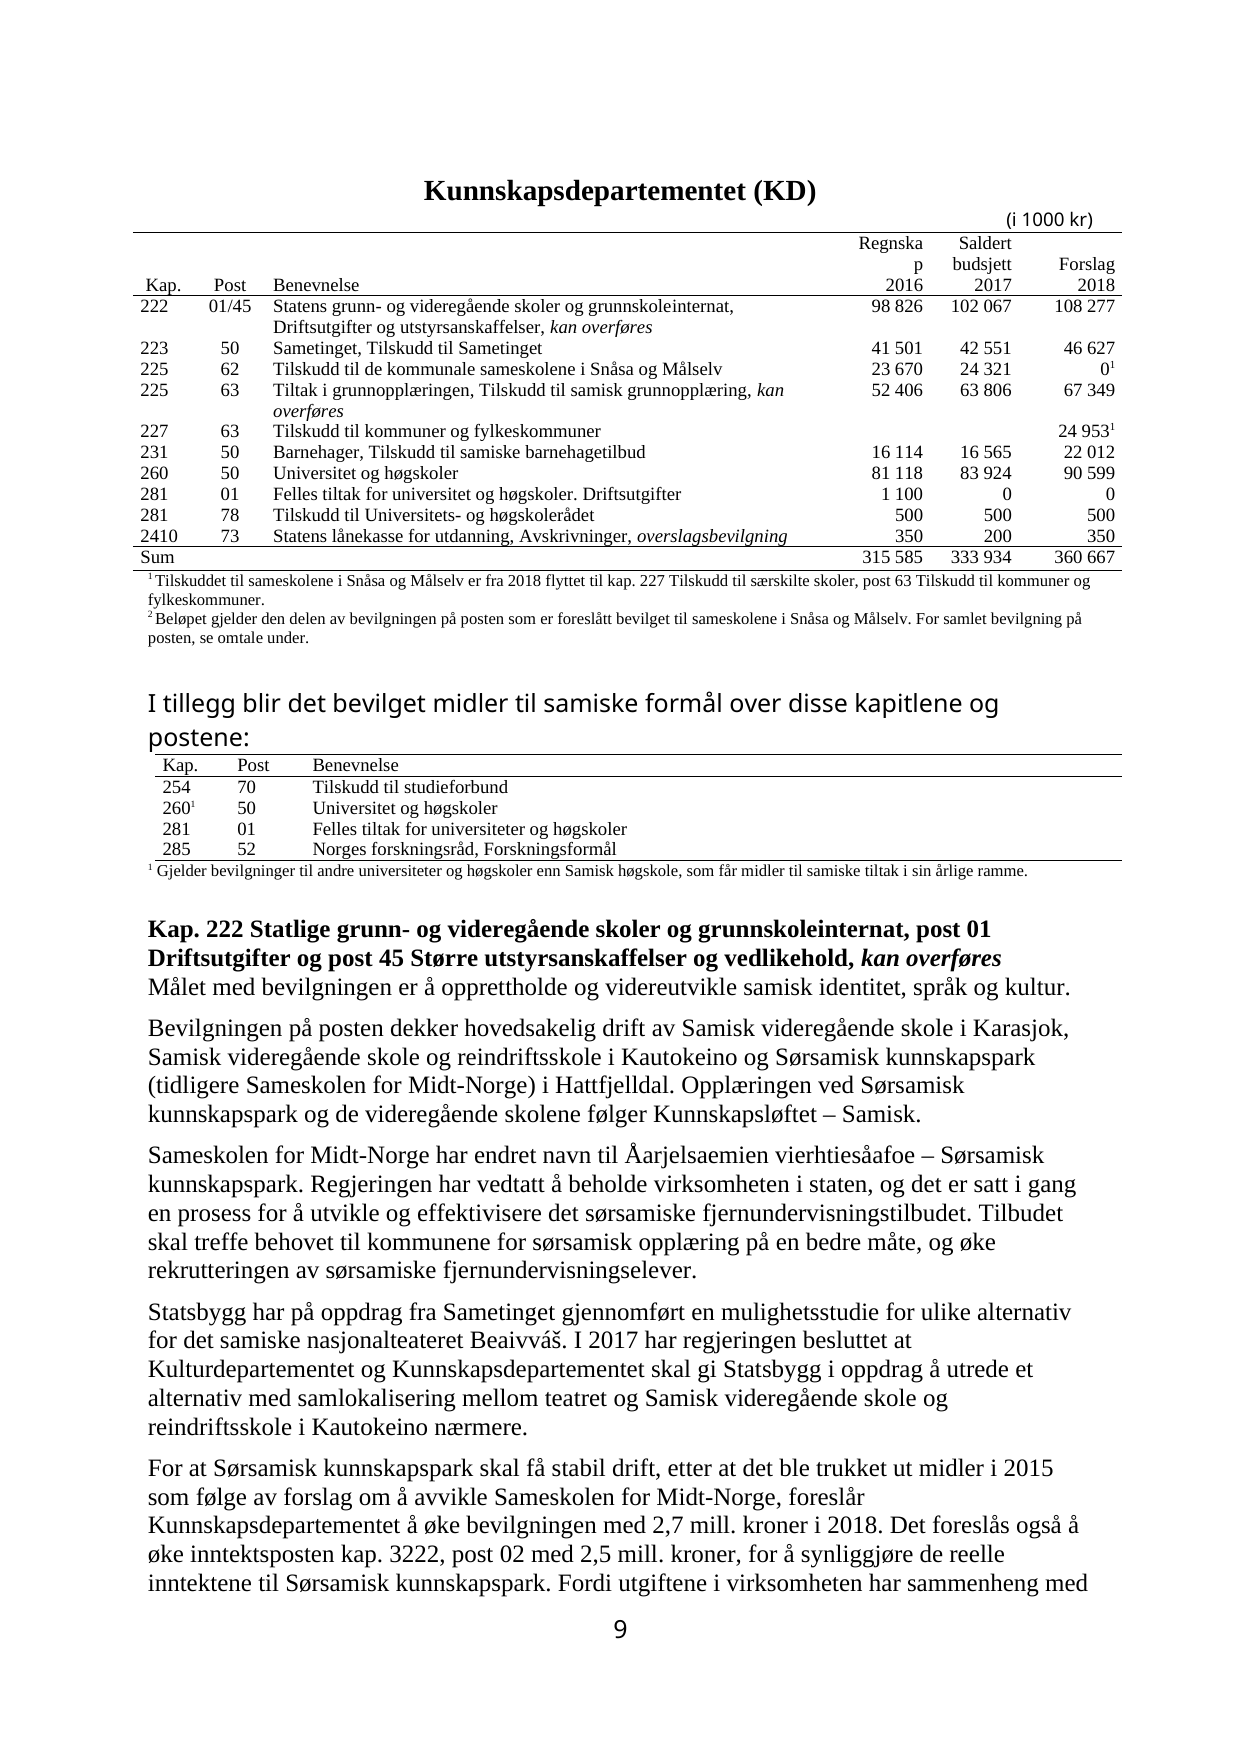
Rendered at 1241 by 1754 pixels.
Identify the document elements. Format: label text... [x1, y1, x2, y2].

table_cell 22 012 [1019, 442, 1122, 463]
text For at Sørsamisk kunnskapspark skal få stabil drift, etter at det ble trukket ut midler i 2015 som følge av forslag om å avvikle Sameskolen for Midt-Norge, foreslår Kunnskapsdepartementet å øke bevilgningen med 2,7 mill. kroner i 2018. Det foreslås også å øke inntektsposten kap. 3222, post 02 med 2,5 mill. kroner, for å synliggjøre de reelle inntektene til Sørsamisk kunnskapspark. Fordi utgiftene i virksomheten har sammenheng med [148, 1453, 1093, 1597]
table_cell 222 [133, 296, 194, 338]
table_cell 281 [133, 484, 194, 504]
table_header Regnskap 2016 [842, 233, 930, 295]
table_cell 223 [133, 338, 194, 359]
text Kap. 222 Statlige grunn- og videregående skoler og grunnskoleinternat, post 01 Driftsutgifter og post 45 Større utstyrsanskaffelser og vedlikehold, kan overføres [148, 914, 1093, 972]
table_cell Barnehager, Tilskudd til samiske barnehagetilbud [266, 442, 842, 463]
table_cell 1 100 [842, 484, 930, 504]
table_cell 225 [133, 359, 194, 379]
table_cell Norges forskningsråd, Forskningsformål [305, 839, 1122, 860]
table_cell 315 585 [842, 547, 930, 569]
table_cell 24 321 [930, 359, 1019, 379]
table_cell 254 [155, 777, 230, 797]
table_header Benevnelse [266, 233, 842, 295]
table_cell 16 565 [930, 442, 1019, 463]
table_header Kap. [155, 755, 230, 776]
table_cell 50 [194, 338, 266, 359]
table_cell Tilskudd til de kommunale sameskolene i Snåsa og Målselv [266, 359, 842, 379]
table_cell 24 9531 [1019, 421, 1122, 442]
table_cell 281 [133, 505, 194, 525]
table_cell 98 826 [842, 296, 930, 338]
table_cell 50 [194, 442, 266, 463]
table_cell 2601 [155, 798, 230, 818]
table_cell 360 667 [1019, 547, 1122, 569]
table_cell 42 551 [930, 338, 1019, 359]
table_cell 0 [930, 484, 1019, 504]
table_cell Statens grunn- og videregående skoler og grunnskole­internat, Driftsutgifter og utstyrsanskaffelser, kan overføres [266, 296, 842, 338]
text 1 Gjelder bevilgninger til andre universiteter og høgskoler enn Samisk høgskole, som får midler til samiske tiltak i sin årlige ramme. [148, 861, 1093, 880]
table_cell 83 924 [930, 463, 1019, 484]
table_cell 52 406 [842, 380, 930, 421]
table_cell Felles tiltak for universiteter og høgskoler [305, 818, 1122, 839]
subtitle Kunnskapsdepartementet (KD) [148, 173, 1093, 206]
table_cell 350 [842, 525, 930, 546]
text 1 Tilskuddet til sameskolene i Snåsa og Målselv er fra 2018 flyttet til kap. 227 Tilskudd til særskilte skoler, post 63 Tilskudd til kommuner og fylkeskommuner. [148, 571, 1093, 609]
table_cell 200 [930, 525, 1019, 546]
table_cell Sum [133, 547, 194, 569]
table_cell 350 [1019, 525, 1122, 546]
table_cell 102 067 [930, 296, 1019, 338]
table_cell 01/45 [194, 296, 266, 338]
table_header Kap. [133, 233, 194, 295]
table_header Saldert budsjett 2017 [930, 233, 1019, 295]
table_cell 2410 [133, 525, 194, 546]
table_cell 500 [1019, 505, 1122, 525]
table_cell 01 [194, 484, 266, 504]
table_cell 46 627 [1019, 338, 1122, 359]
table_cell Tilskudd til studieforbund [305, 777, 1122, 797]
table_cell [266, 547, 842, 569]
table_cell Tilskudd til kommuner og fylkeskommuner [266, 421, 842, 442]
text (i 1000 kr) [148, 206, 1093, 232]
table_cell 16 114 [842, 442, 930, 463]
text I tillegg blir det bevilget midler til samiske formål over disse kapitlene og postene: [148, 686, 1093, 754]
table_cell 231 [133, 442, 194, 463]
table_header Post [194, 233, 266, 295]
table_cell 41 501 [842, 338, 930, 359]
table_cell 50 [194, 463, 266, 484]
table_cell 67 349 [1019, 380, 1122, 421]
table_cell 73 [194, 525, 266, 546]
table_cell 78 [194, 505, 266, 525]
table_cell Tiltak i grunnopplæringen, Tilskudd til samisk grunnopplæring, kan overføres [266, 380, 842, 421]
table_cell Sametinget, Tilskudd til Sametinget [266, 338, 842, 359]
table_cell 01 [230, 818, 305, 839]
table_header Forslag 2018 [1019, 233, 1122, 295]
table_cell Tilskudd til Universitets- og høgskolerådet [266, 505, 842, 525]
table_cell 0 [1019, 484, 1122, 504]
table_cell 70 [230, 777, 305, 797]
table_cell 52 [230, 839, 305, 860]
table_cell 281 [155, 818, 230, 839]
table_cell Universitet og høgskoler [305, 798, 1122, 818]
table_cell Universitet og høgskoler [266, 463, 842, 484]
table_cell 81 118 [842, 463, 930, 484]
table_cell 500 [842, 505, 930, 525]
table_cell [194, 547, 266, 569]
table_header Benevnelse [305, 755, 1122, 776]
table_cell 50 [230, 798, 305, 818]
table_cell [930, 421, 1019, 442]
text Bevilgningen på posten dekker hovedsakelig drift av Samisk videregående skole i Karasjok, Samisk videregående skole og reindriftsskole i Kautokeino og Sørsamisk kunnskapspark (tidligere Sameskolen for Midt-Norge) i Hattfjelldal. Opplæringen ved Sørsamisk kunnskapspark og de videregående skolene følger Kunnskapsløftet – Samisk. [148, 1013, 1093, 1128]
table_cell 260 [133, 463, 194, 484]
table_cell Felles tiltak for universitet og høgskoler. Driftsutgifter [266, 484, 842, 504]
table_cell 500 [930, 505, 1019, 525]
table_cell Statens lånekasse for utdanning, Avskrivninger, overslagsbevilgning [266, 525, 842, 546]
table_cell 285 [155, 839, 230, 860]
table_cell 62 [194, 359, 266, 379]
table_cell 63 806 [930, 380, 1019, 421]
table_cell 108 277 [1019, 296, 1122, 338]
table_header Post [230, 755, 305, 776]
text Målet med bevilgningen er å opprettholde og videreutvikle samisk identitet, språk og kultur. [148, 972, 1093, 1000]
table_cell 23 670 [842, 359, 930, 379]
table_cell 227 [133, 421, 194, 442]
text Statsbygg har på oppdrag fra Sametinget gjennomført en mulighetsstudie for ulike alternativ for det samiske nasjonalteateret Beaivváš. I 2017 har regjeringen besluttet at Kulturdepartementet og Kunnskapsdepartementet skal gi Statsbygg i oppdrag å utrede et alternativ med samlokalisering mellom teatret og Samisk videregående skole og reindriftsskole i Kautokeino nærmere. [148, 1297, 1093, 1440]
table_cell 225 [133, 380, 194, 421]
text Sameskolen for Midt-Norge har endret navn til Åarjelsaemien vierhtiesåafoe – Sørsamisk kunnskapspark. Regjeringen har vedtatt å beholde virksomheten i staten, og det er satt i gang en prosess for å utvikle og effektivisere det sørsamiske fjernundervisningstilbudet. Tilbudet skal treffe behovet til kommunene for sørsamisk opplæring på en bedre måte, og øke rekrutteringen av sørsamiske fjernundervisningselever. [148, 1140, 1093, 1284]
table_cell 333 934 [930, 547, 1019, 569]
table_cell 63 [194, 421, 266, 442]
table_cell 90 599 [1019, 463, 1122, 484]
text 2 Beløpet gjelder den delen av bevilgningen på posten som er foreslått bevilget til sameskolene i Snåsa og Målselv. For samlet bevilgning på posten, se omtale under. [148, 609, 1093, 647]
table_cell [842, 421, 930, 442]
table_cell 01 [1019, 359, 1122, 379]
table_cell 63 [194, 380, 266, 421]
